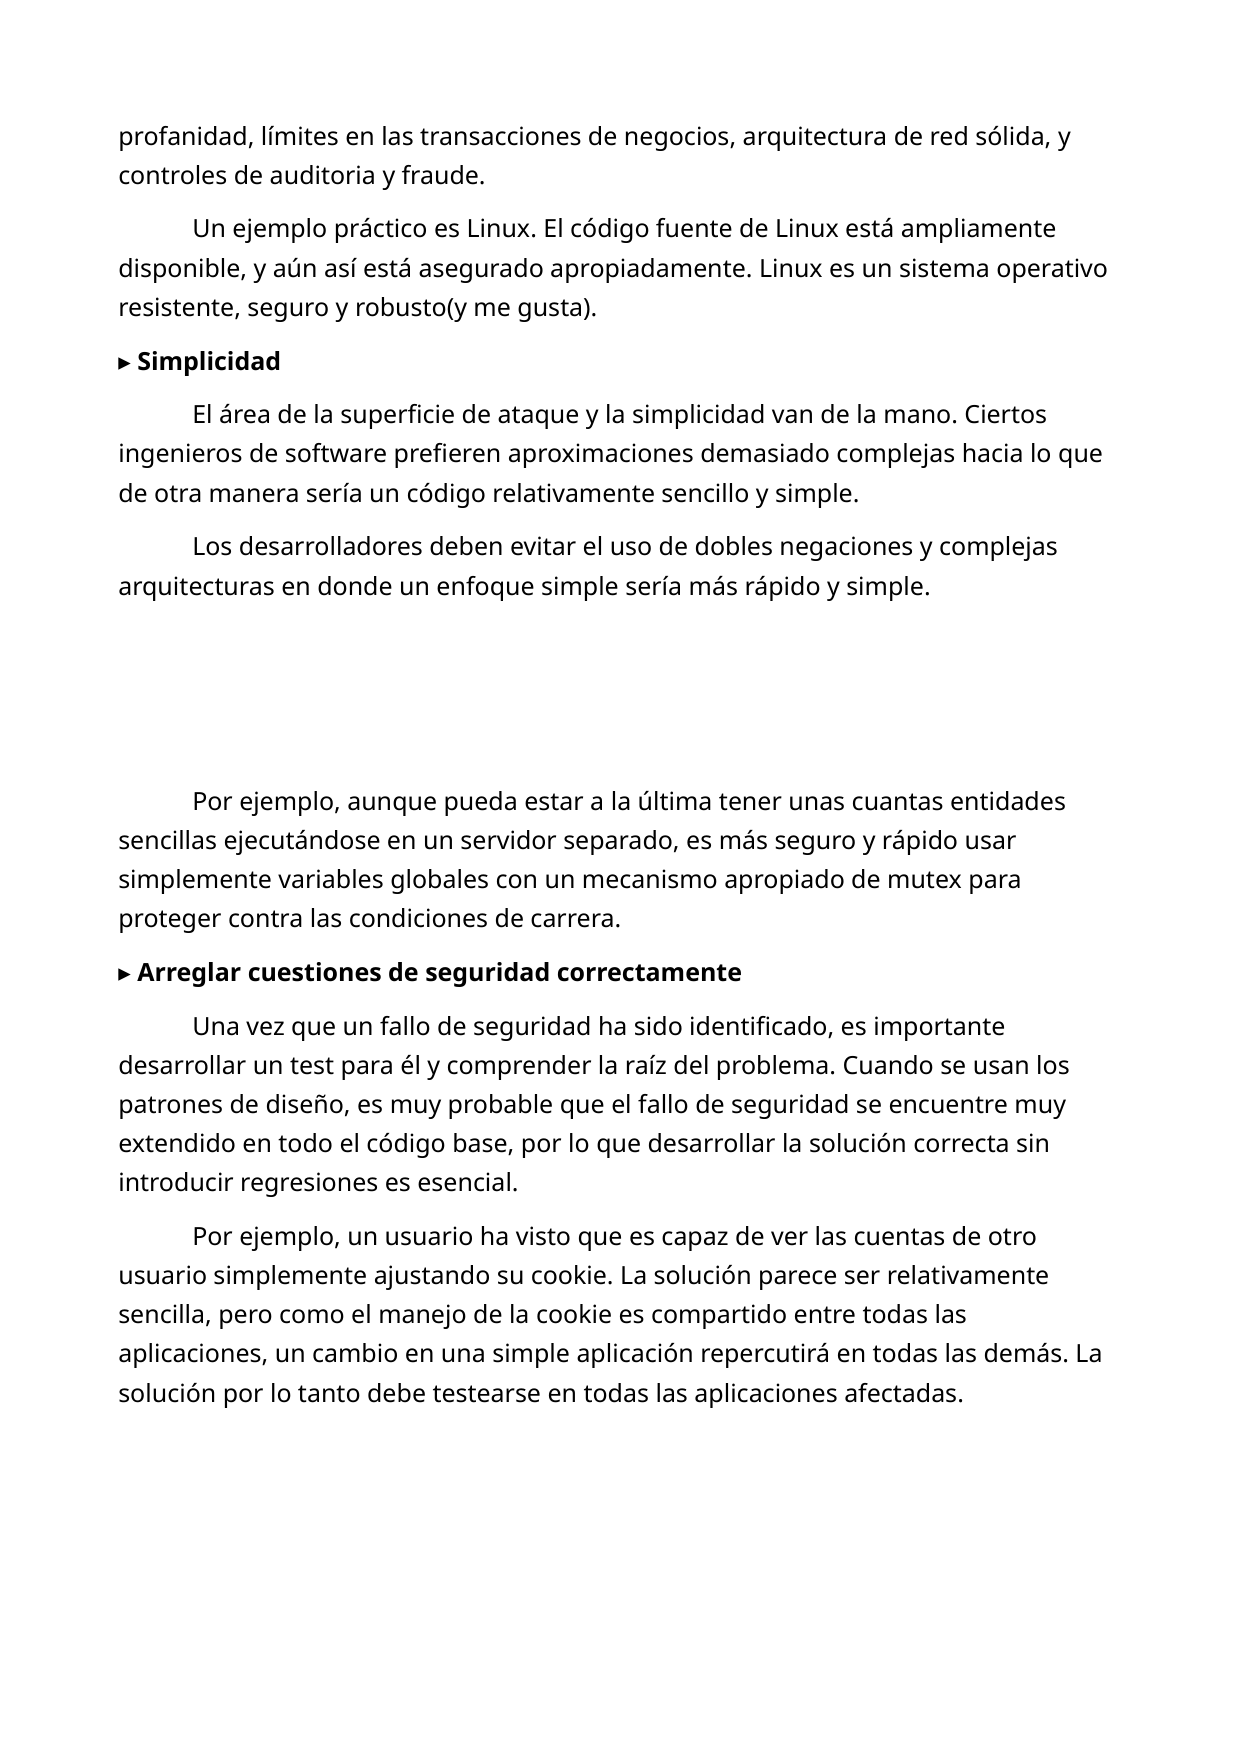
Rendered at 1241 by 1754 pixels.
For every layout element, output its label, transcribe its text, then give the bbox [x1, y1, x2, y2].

text Una vez que un fallo de seguridad ha sido identificado, es importante desarrollar un test para él y comprender la raíz del problema. Cuando se usan los patrones de diseño, es muy probable que el fallo de seguridad se encuentre muy extendido en todo el código base, por lo que desarrollar la solución correcta sin introducir regresiones es esencial. [118, 1008, 1122, 1199]
text ▸ Simplicidad [118, 343, 1122, 377]
text Por ejemplo, un usuario ha visto que es capaz de ver las cuentas de otro usuario simplemente ajustando su cookie. La solución parece ser relativamente sencilla, pero como el manejo de la cookie es compartido entre todas las aplicaciones, un cambio en una simple aplicación repercutirá en todas las demás. La solución por lo tanto debe testearse en todas las aplicaciones afectadas. [118, 1218, 1122, 1409]
text Un ejemplo práctico es Linux. El código fuente de Linux está ampliamente disponible, y aún así está asegurado apropiadamente. Linux es un sistema operativo resistente, seguro y robusto(y me gusta). [118, 211, 1122, 323]
text profanidad, límites en las transacciones de negocios, arquitectura de red sólida, y controles de auditoria y fraude. [118, 118, 1122, 191]
text ▸ Arreglar cuestiones de seguridad correctamente [118, 954, 1122, 988]
text Por ejemplo, aunque pueda estar a la última tener unas cuantas entidades sencillas ejecutándose en un servidor separado, es más seguro y rápido usar simplemente variables globales con un mecanismo apropiado de mutex para proteger contra las condiciones de carrera. [118, 783, 1122, 935]
text Los desarrolladores deben evitar el uso de dobles negaciones y complejas arquitecturas en donde un enfoque simple sería más rápido y simple. [118, 529, 1122, 602]
text El área de la superficie de ataque y la simplicidad van de la mano. Ciertos ingenieros de software prefieren aproximaciones demasiado complejas hacia lo que de otra manera sería un código relativamente sencillo y simple. [118, 397, 1122, 509]
